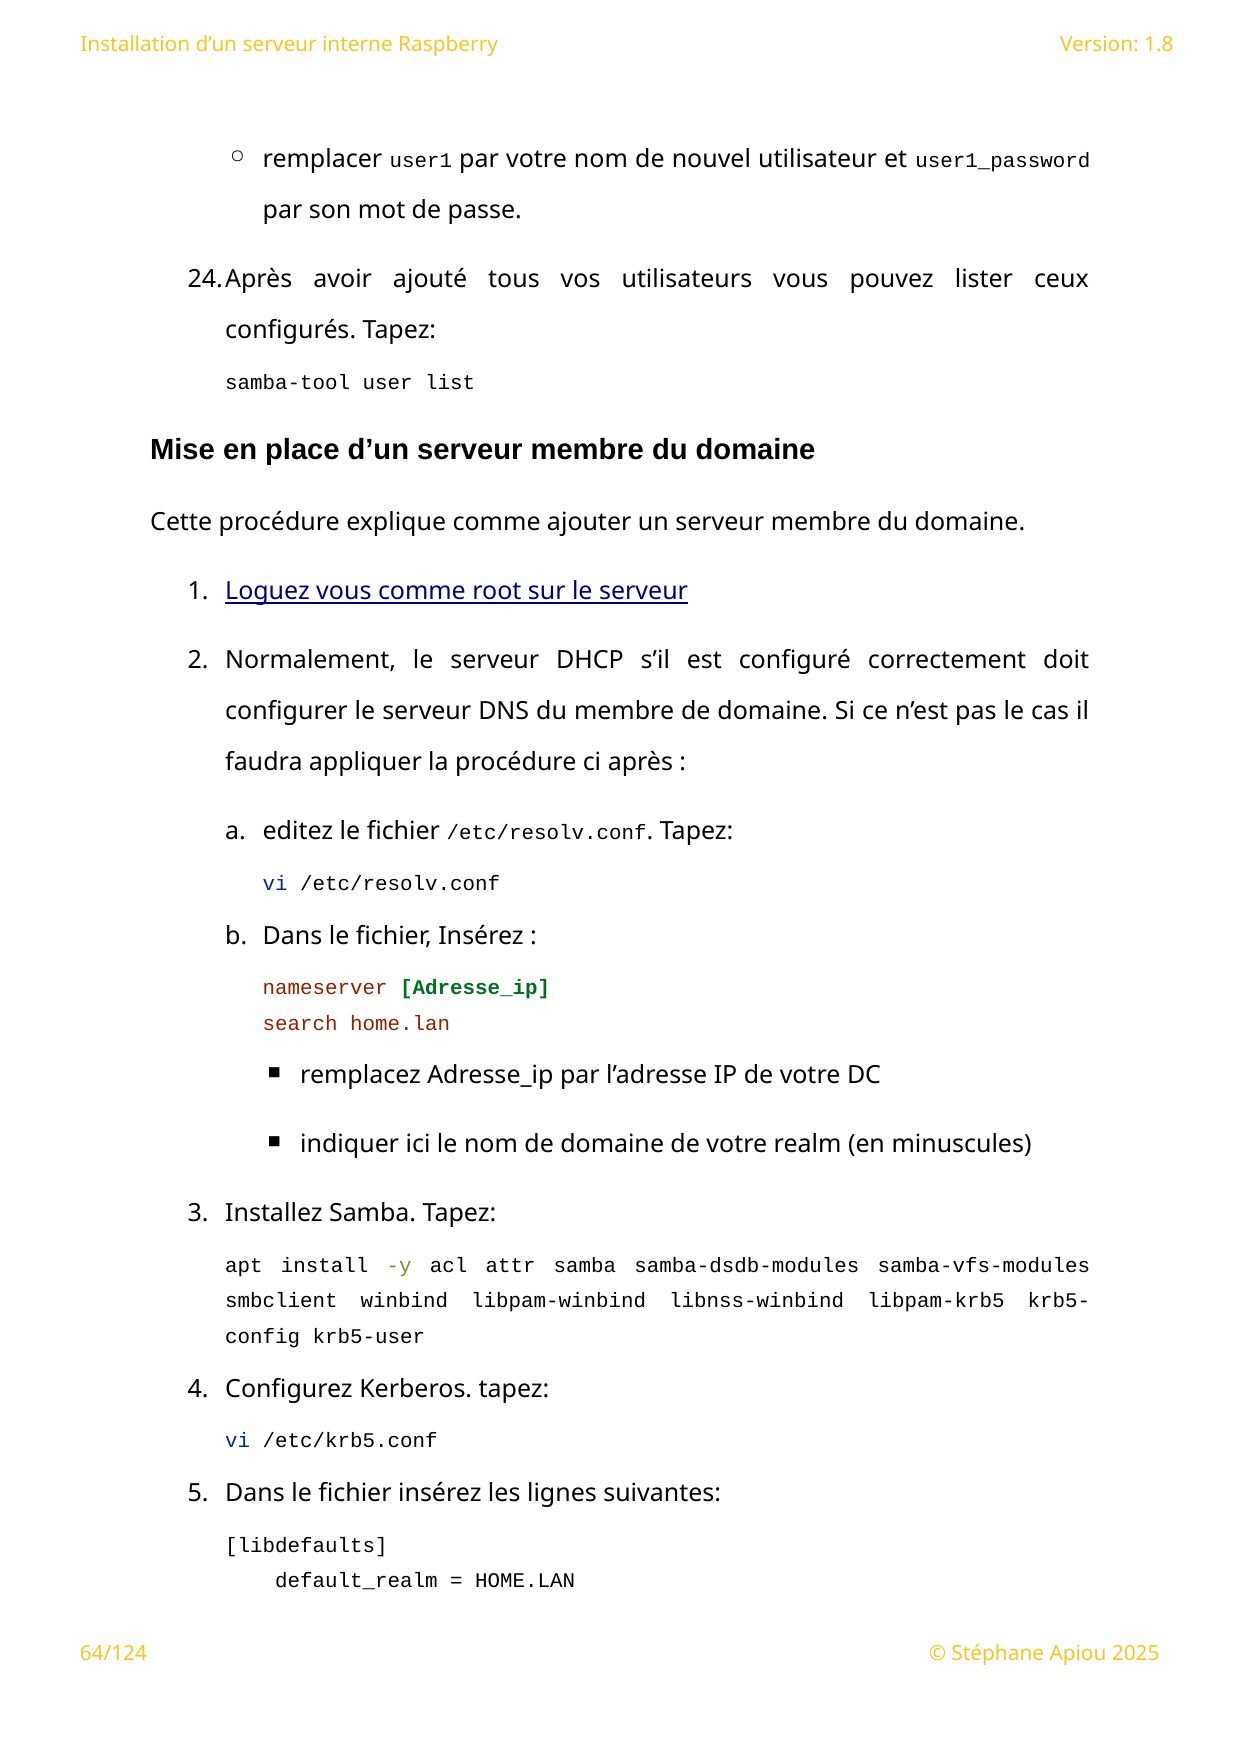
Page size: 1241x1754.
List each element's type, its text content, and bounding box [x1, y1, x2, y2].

list search home.lan [225, 1013, 1090, 1036]
list Loguez vous comme root sur le serveur [187, 573, 1090, 607]
list Dans le fichier, Insérez : [225, 917, 1090, 951]
list nameserver [Adresse_ip] [225, 977, 1090, 1001]
list apt install -y acl attr samba samba-dsdb-modules samba-vfs-modules smbclient winbind libpam-winbind libnss-winbind libpam-krb5 krb5-config krb5-user [187, 1255, 1090, 1349]
list remplacez Adresse_ip par l’adresse IP de votre DC [262, 1057, 1090, 1091]
list Installez Samba. Tapez: [187, 1195, 1090, 1229]
list Après avoir ajouté tous vos utilisateurs vous pouvez lister ceux configurés. Tapez: [187, 261, 1090, 346]
list Configurez Kerberos. tapez: [187, 1370, 1090, 1404]
list vi /etc/resolv.conf [225, 873, 1090, 897]
list samba-tool user list [187, 372, 1090, 395]
list default_realm = HOME.LAN [187, 1570, 1090, 1594]
list editez le fichier /etc/resolv.conf. Tapez: [225, 813, 1090, 847]
list remplacer user1 par votre nom de nouvel utilisateur et user1_password par son mot de passe. [225, 141, 1090, 226]
subtitle Mise en place d’un serveur membre du domaine [150, 432, 1090, 466]
text Cette procédure explique comme ajouter un serveur membre du domaine. [150, 504, 1090, 538]
list vi /etc/krb5.conf [187, 1430, 1090, 1454]
list Normalement, le serveur DHCP s’il est configuré correctement doit configurer le serveur DNS du membre de domaine. Si ce n’est pas le cas il faudra appliquer la procédure ci après : [187, 642, 1090, 778]
list [libdefaults] [187, 1534, 1090, 1558]
list Dans le fichier insérez les lignes suivantes: [187, 1474, 1090, 1509]
list indiquer ici le nom de domaine de votre realm (en minuscules) [262, 1126, 1090, 1160]
